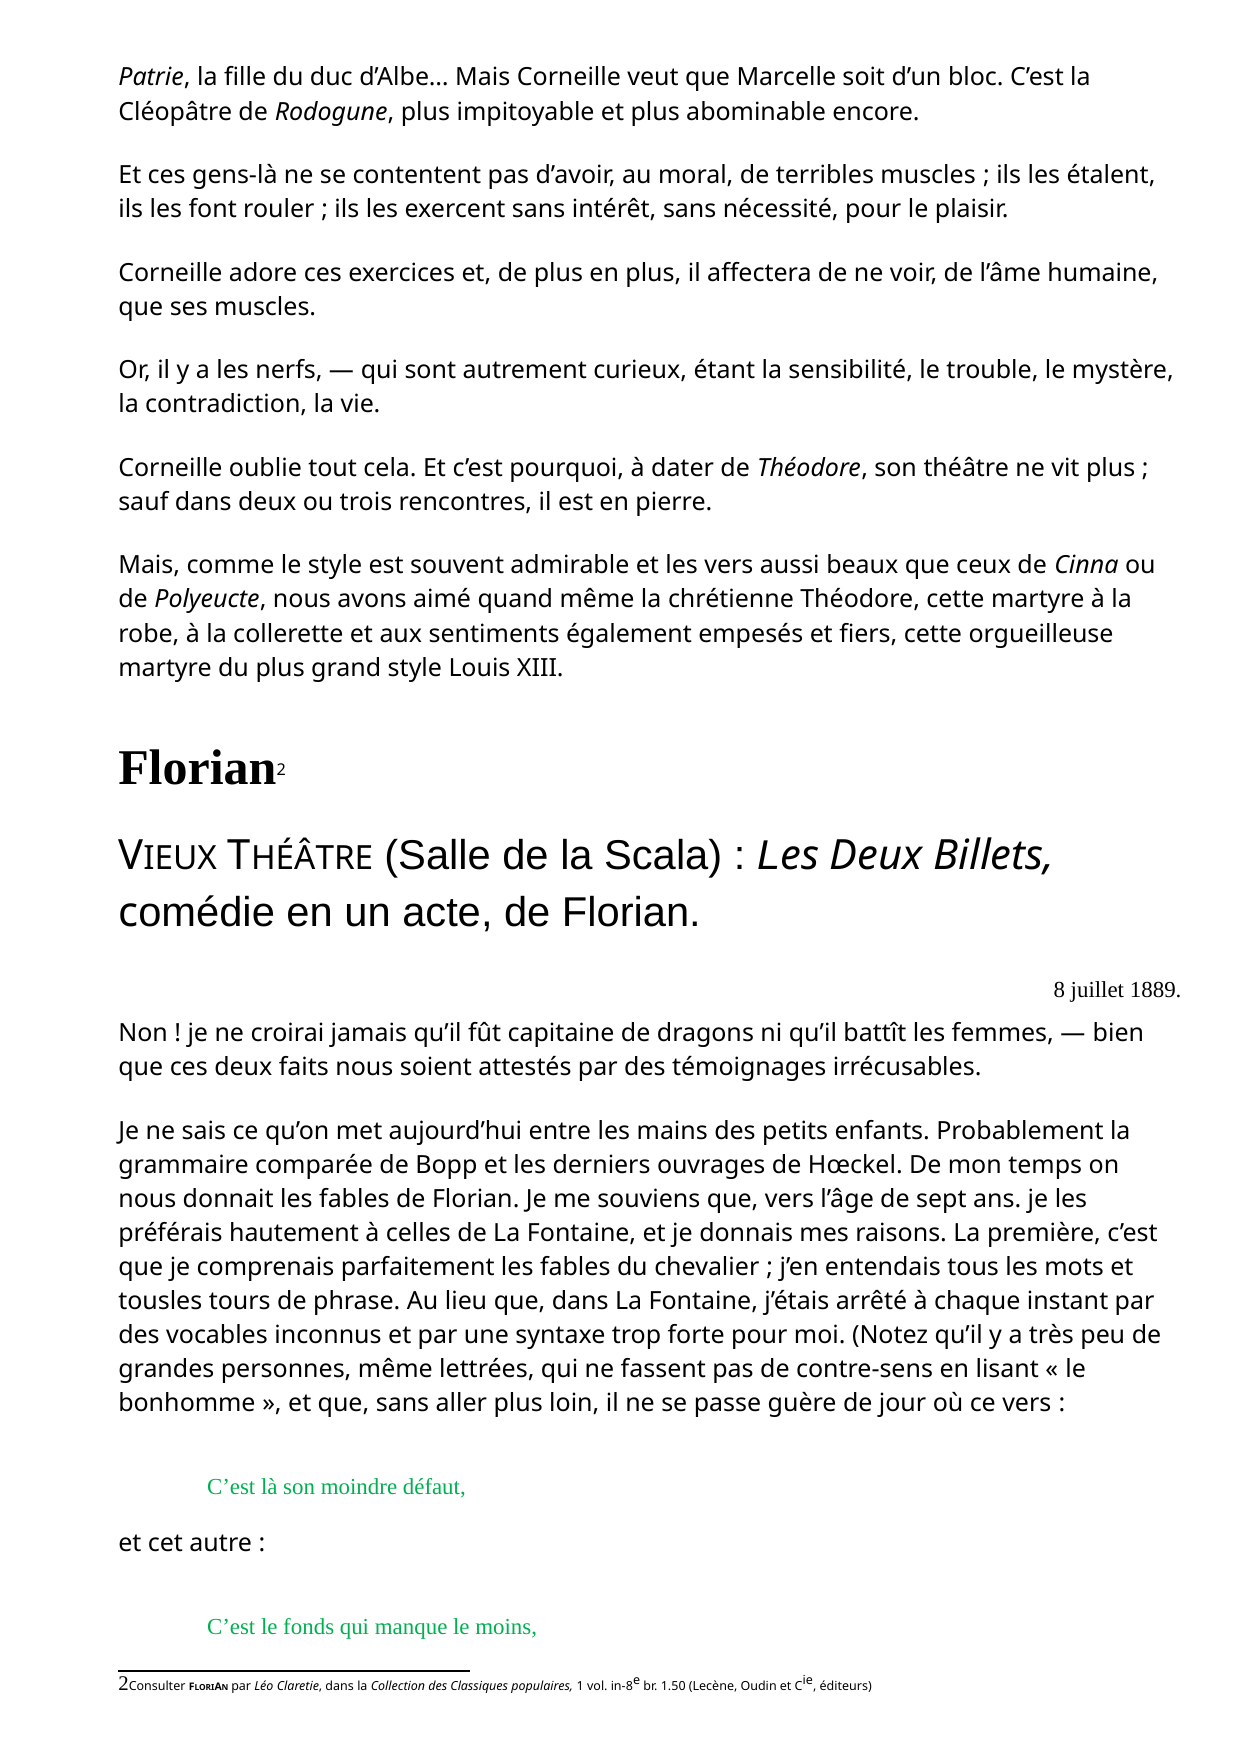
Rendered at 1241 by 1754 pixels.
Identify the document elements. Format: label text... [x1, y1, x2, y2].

text Vieux théâtre (Salle de la Scala) : Les Deux Billets, comédie en un acte, de Florian. [118, 825, 1181, 938]
text Consulter FloriAn par Léo Claretie, dans la Collection des Classiques populaires, 1 vol. in-8e br. 1.50 (Lecène, Oudin et Cie, éditeurs) [118, 1671, 1181, 1695]
text Corneille oublie tout cela. Et c’est pourquoi, à dater de Théodore, son théâtre ne vit plus ; sauf dans deux ou trois rencontres, il est en pierre. [118, 449, 1181, 518]
text Non ! je ne croirai jamais qu’il fût capitaine de dragons ni qu’il battît les femmes, — bien que ces deux faits nous soient attestés par des témoignages irrécusables. [118, 1015, 1181, 1083]
text Mais, comme le style est souvent admirable et les vers aussi beaux que ceux de Cinna ou de Polyeucte, nous avons aimé quand même la chrétienne Théodore, cette martyre à la robe, à la collerette et aux sentiments également empesés et fiers, cette orgueilleuse martyre du plus grand style Louis XIII. [118, 547, 1181, 683]
text et cet autre : [118, 1525, 1181, 1559]
subtitle Florian [118, 738, 1181, 795]
text C’est le fonds qui manque le moins, [207, 1613, 1181, 1639]
text Et ces gens-là ne se contentent pas d’avoir, au moral, de terribles muscles ; ils les étalent, ils les font rouler ; ils les exercent sans intérêt, sans nécessité, pour le plaisir. [118, 157, 1181, 225]
text Or, il y a les nerfs, — qui sont autrement curieux, étant la sensibilité, le trouble, le mystère, la contradiction, la vie. [118, 352, 1181, 420]
text C’est là son moindre défaut, [207, 1473, 1181, 1500]
text Patrie, la fille du duc d’Albe… Mais Corneille veut que Marcelle soit d’un bloc. C’est la Cléopâtre de Rodogune, plus impitoyable et plus abominable encore. [118, 59, 1181, 127]
text 8 juillet 1889. [118, 976, 1181, 1002]
text Je ne sais ce qu’on met aujourd’hui entre les mains des petits enfants. Probablement la grammaire comparée de Bopp et les derniers ouvrages de Hœckel. De mon temps on nous donnait les fables de Florian. Je me souviens que, vers l’âge de sept ans. je les préférais hautement à celles de La Fontaine, et je donnais mes raisons. La première, c’est que je comprenais parfaitement les fables du chevalier ; j’en entendais tous les mots et tousles tours de phrase. Au lieu que, dans La Fontaine, j’étais arrêté à chaque instant par des vocables inconnus et par une syntaxe trop forte pour moi. (Notez qu’il y a très peu de grandes personnes, même lettrées, qui ne fassent pas de contre-sens en lisant « le bonhomme », et que, sans aller plus loin, il ne se passe guère de jour où ce vers : [118, 1112, 1181, 1419]
text Corneille adore ces exercices et, de plus en plus, il affectera de ne voir, de l’âme humaine, que ses muscles. [118, 254, 1181, 322]
